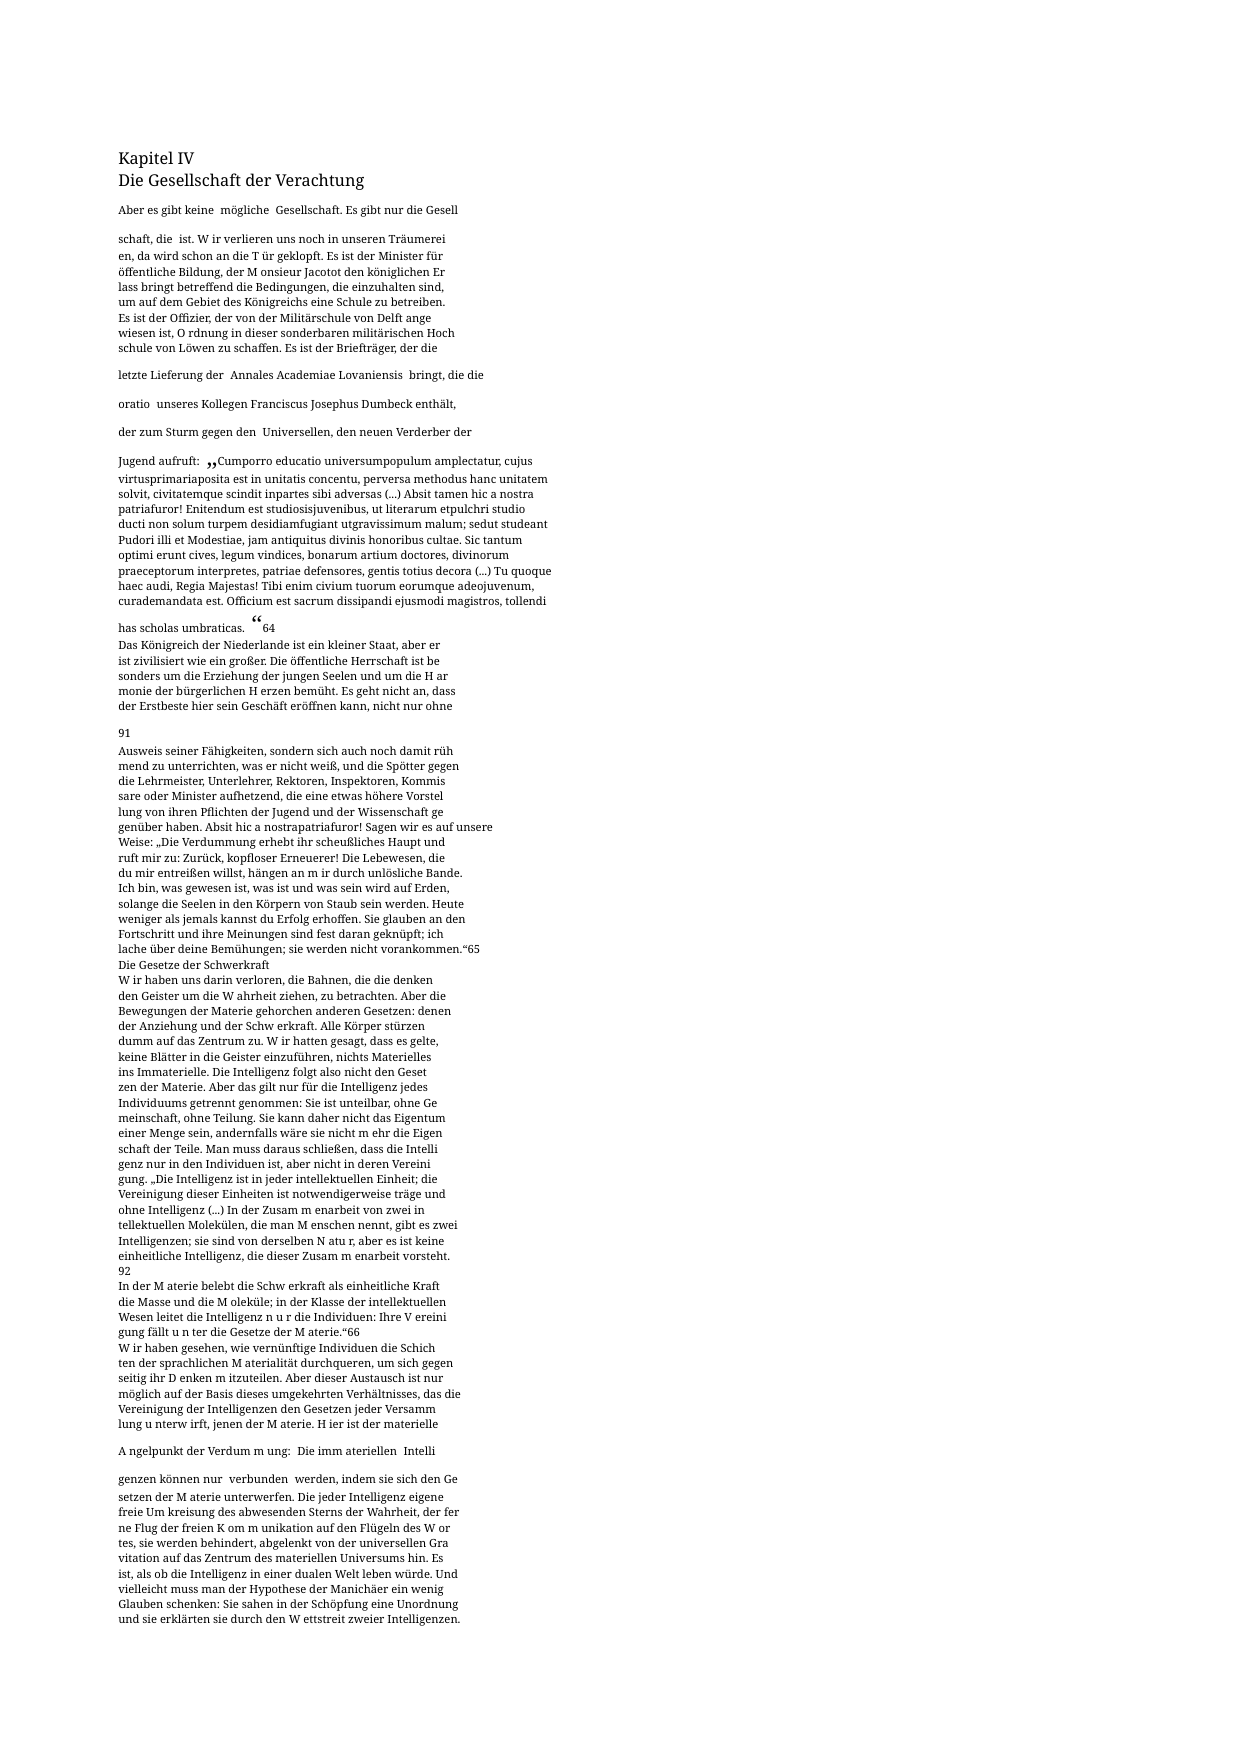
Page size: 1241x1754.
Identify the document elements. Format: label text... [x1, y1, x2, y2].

text Ausweis seiner Fähigkeiten, sondern sich auch noch damit rüh mend zu unterrichten, was er nicht weiß, und die Spötter gegen die Lehrmeister, Unterlehrer, Rektoren, Inspektoren, Kommis sare oder Minister aufhetzend, die eine etwas höhere Vorstel lung von ihren Pflichten der Jugend und der Wissenschaft ge genüber haben. Absit hic a nostrapatriafuror! Sagen wir es auf unsere Weise: „Die Verdummung erhebt ihr scheußliches Haupt und ruft mir zu: Zurück, kopfloser Erneuerer! Die Lebewesen, die du mir entreißen willst, hängen an m ir durch unlösliche Bande. Ich bin, was gewesen ist, was ist und was sein wird auf Erden, solange die Seelen in den Körpern von Staub sein werden. Heute weniger als jemals kannst du Erfolg erhoffen. Sie glauben an den Fortschritt und ihre Meinungen sind fest daran geknüpft; ich lache über deine Bemühungen; sie werden nicht vorankommen.“65 Die Gesetze der Schwerkraft W ir haben uns darin verloren, die Bahnen, die die denken den Geister um die W ahrheit ziehen, zu betrachten. Aber die Bewegungen der Materie gehorchen anderen Gesetzen: denen der Anziehung und der Schw erkraft. Alle Körper stürzen dumm auf das Zentrum zu. W ir hatten gesagt, dass es gelte, keine Blätter in die Geister einzuführen, nichts Materielles ins Immaterielle. Die Intelligenz folgt also nicht den Geset zen der Materie. Aber das gilt nur für die Intelligenz jedes Individuums getrennt genommen: Sie ist unteilbar, ohne Ge meinschaft, ohne Teilung. Sie kann daher nicht das Eigentum einer Menge sein, andernfalls wäre sie nicht m ehr die Eigen schaft der Teile. Man muss daraus schließen, dass die Intelli genz nur in den Individuen ist, aber nicht in deren Vereini gung. „Die Intelligenz ist in jeder intellektuellen Einheit; die Vereinigung dieser Einheiten ist notwendigerweise träge und ohne Intelligenz (...) In der Zusam m enarbeit von zwei in tellektuellen Molekülen, die man M enschen nennt, gibt es zwei Intelligenzen; sie sind von derselben N atu r, aber es ist keine einheitliche Intelligenz, die dieser Zusam m enarbeit vorsteht. 92 [118, 743, 1122, 1279]
text In der M aterie belebt die Schw erkraft als einheitliche Kraft die Masse und die M oleküle; in der Klasse der intellektuellen Wesen leitet die Intelligenz n u r die Individuen: Ihre V ereini gung fällt u n ter die Gesetze der M aterie.“66 W ir haben gesehen, wie vernünftige Individuen die Schich ten der sprachlichen M aterialität durchqueren, um sich gegen seitig ihr D enken m itzuteilen. Aber dieser Austausch ist nur möglich auf der Basis dieses umgekehrten Verhältnisses, das die Vereinigung der Intelligenzen den Gesetzen jeder Versamm lung u nterw irft, jenen der M aterie. H ier ist der materielle A ngelpunkt der Verdum m ung: Die imm ateriellen Intelli genzen können nur verbunden werden, indem sie sich den Ge setzen der M aterie unterwerfen. Die jeder Intelligenz eigene freie Um kreisung des abwesenden Sterns der Wahrheit, der fer ne Flug der freien K om m unikation auf den Flügeln des W or tes, sie werden behindert, abgelenkt von der universellen Gra vitation auf das Zentrum des materiellen Universums hin. Es ist, als ob die Intelligenz in einer dualen Welt leben würde. Und vielleicht muss man der Hypothese der Manichäer ein wenig Glauben schenken: Sie sahen in der Schöpfung eine Unordnung und sie erklärten sie durch den W ettstreit zweier Intelligenzen. [118, 1279, 1122, 1627]
text Kapitel IV Die Gesellschaft der Verachtung Aber es gibt keine mögliche Gesellschaft. Es gibt nur die Gesell schaft, die ist. W ir verlieren uns noch in unseren Träumerei en, da wird schon an die T ür geklopft. Es ist der Minister für öffentliche Bildung, der M onsieur Jacotot den königlichen Er lass bringt betreffend die Bedingungen, die einzuhalten sind, um auf dem Gebiet des Königreichs eine Schule zu betreiben. Es ist der Offizier, der von der Militärschule von Delft ange wiesen ist, O rdnung in dieser sonderbaren militärischen Hoch schule von Löwen zu schaffen. Es ist der Briefträger, der die letzte Lieferung der Annales Academiae Lovaniensis bringt, die die oratio unseres Kollegen Franciscus Josephus Dumbeck enthält, der zum Sturm gegen den Universellen, den neuen Verderber der Jugend aufruft: „Cumporro educatio universumpopulum amplectatur, cujus virtusprimariaposita est in unitatis concentu, perversa methodus hanc unitatem solvit, civitatemque scindit inpartes sibi adversas (...) Absit tamen hic a nostra patriafuror! Enitendum est studiosisjuvenibus, ut literarum etpulchri studio ducti non solum turpem desidiamfugiant utgravissimum malum; sedut studeant Pudori illi et Modestiae, jam antiquitus divinis honoribus cultae. Sic tantum optimi erunt cives, legum vindices, bonarum artium doctores, divinorum praeceptorum interpretes, patriae defensores, gentis totius decora (...) Tu quoque haec audi, Regia Majestas! Tibi enim civium tuorum eorumque adeojuvenum, curademandata est. Officium est sacrum dissipandi ejusmodi magistros, tollendi has scholas umbraticas. “64 Das Königreich der Niederlande ist ein kleiner Staat, aber er ist zivilisiert wie ein großer. Die öffentliche Herrschaft ist be sonders um die Erziehung der jungen Seelen und um die H ar monie der bürgerlichen H erzen bemüht. Es geht nicht an, dass der Erstbeste hier sein Geschäft eröffnen kann, nicht nur ohne 91 [118, 147, 1122, 743]
